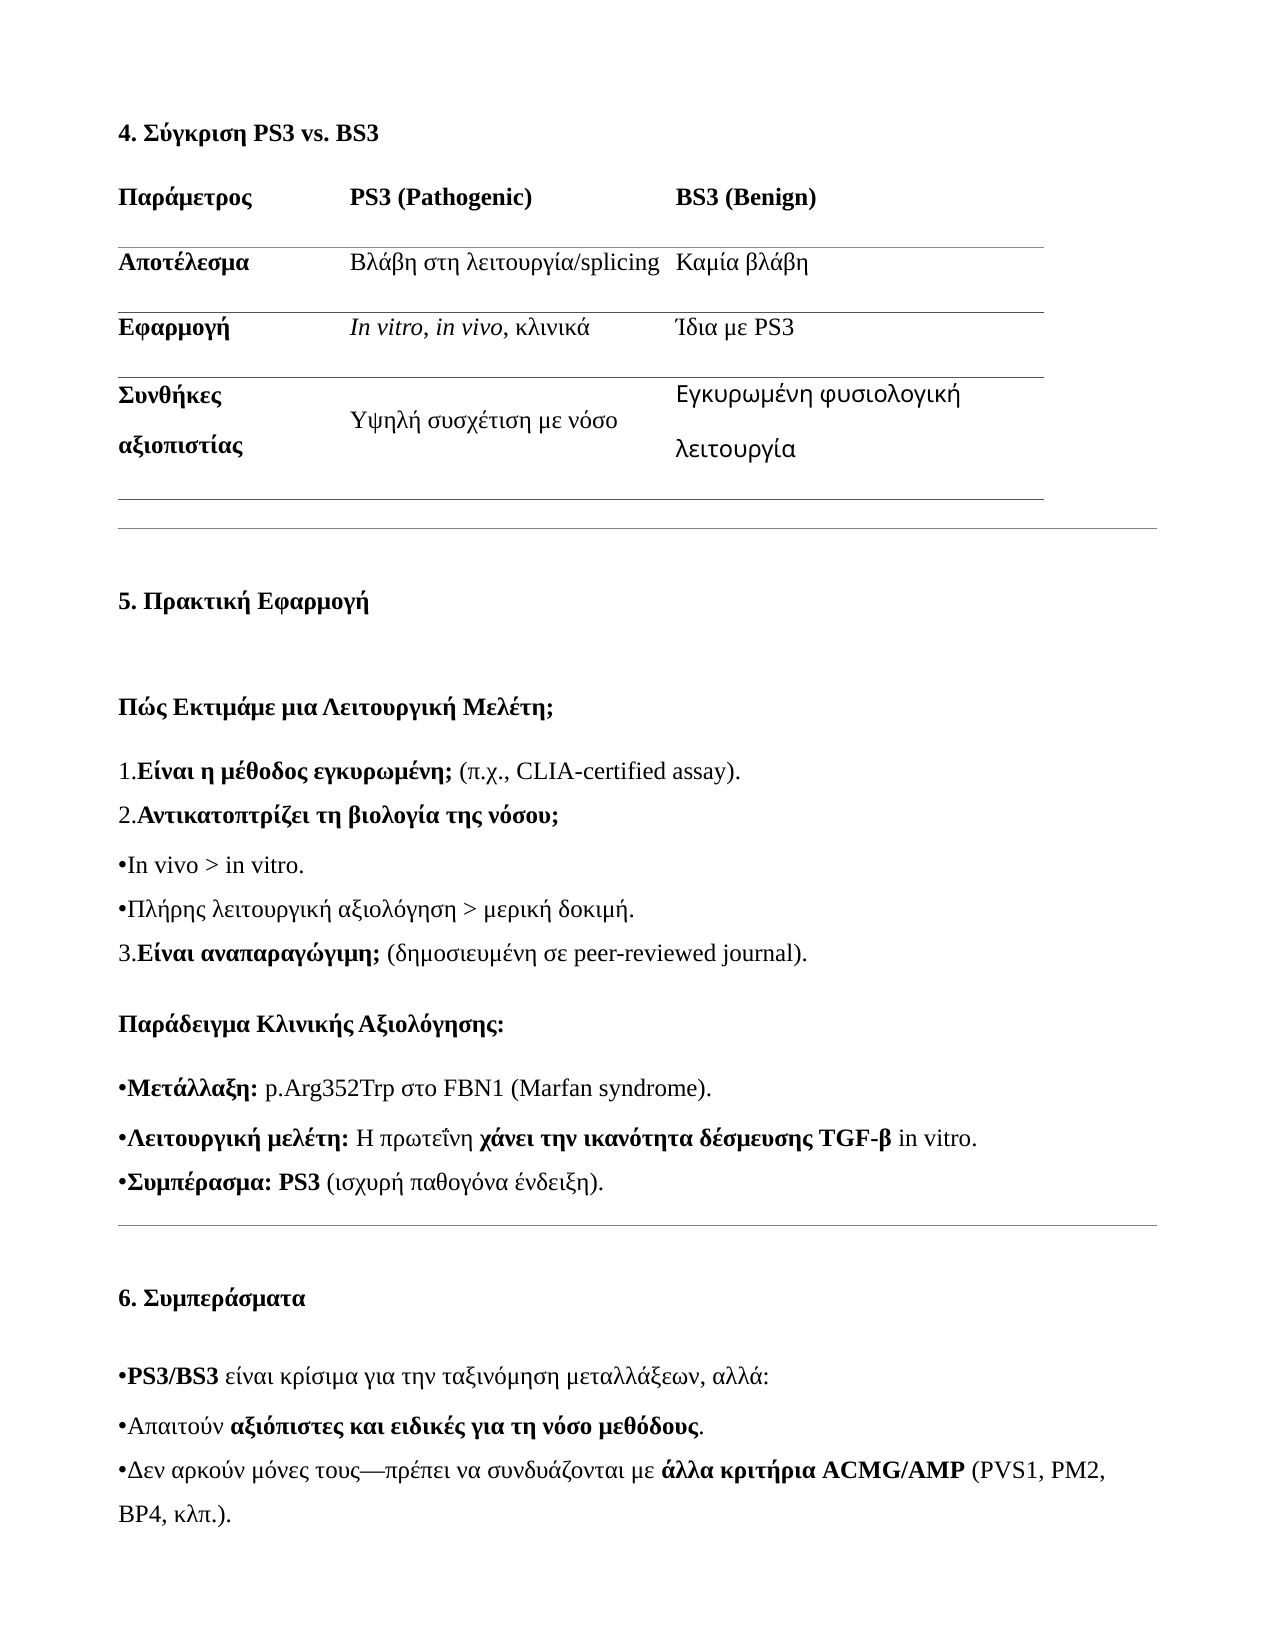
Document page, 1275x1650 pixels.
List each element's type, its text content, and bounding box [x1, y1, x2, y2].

subtitle Παράδειγμα Κλινικής Αξιολόγησης: [118, 994, 1157, 1038]
table_header Παράμετρος [118, 182, 349, 247]
table_header PS3 (Pathogenic) [350, 182, 676, 247]
list Πλήρης λειτουργική αξιολόγηση > μερική δοκιμή. [118, 879, 1157, 923]
table_cell Εφαρμογή [118, 313, 349, 377]
list Απαιτούν αξιόπιστες και ειδικές για τη νόσο μεθόδους. [118, 1396, 1157, 1440]
list Είναι αναπαραγώγιμη; (δημοσιευμένη σε peer-reviewed journal). [118, 923, 1157, 966]
table_cell In vitro, in vivo, κλινικά [350, 313, 676, 377]
table_cell Αποτέλεσμα [118, 248, 349, 312]
table_cell Υψηλή συσχέτιση με νόσο [350, 378, 676, 499]
subtitle 4. Σύγκριση PS3 vs. BS3 [118, 118, 1157, 147]
subtitle 6. Συμπεράσματα [118, 1283, 1157, 1312]
table_header BS3 (Benign) [676, 182, 1044, 247]
list Λειτουργική μελέτη: Η πρωτεΐνη χάνει την ικανότητα δέσμευσης TGF-β in vitro. [118, 1108, 1157, 1152]
list Αντικατοπτρίζει τη βιολογία της νόσου; [118, 785, 1157, 829]
table_cell Ίδια με PS3 [676, 313, 1044, 377]
list In vivo > in vitro. [118, 835, 1157, 879]
list Μετάλλαξη: p.Arg352Trp στο FBN1 (Marfan syndrome). [118, 1058, 1157, 1102]
list Δεν αρκούν μόνες τους—πρέπει να συνδυάζονται με άλλα κριτήρια ACMG/AMP (PVS1, PM2, BP4, κλπ.). [118, 1440, 1157, 1527]
subtitle Πώς Εκτιμάμε μια Λειτουργική Μελέτη; [118, 677, 1157, 721]
list Συμπέρασμα: PS3 (ισχυρή παθογόνα ένδειξη). [118, 1152, 1157, 1196]
subtitle 5. Πρακτική Εφαρμογή [118, 586, 1157, 614]
table_cell Συνθήκες αξιοπιστίας [118, 378, 349, 499]
table_cell Εγκυρωμένη φυσιολογική λειτουργία [676, 378, 1044, 499]
table_cell Καμία βλάβη [676, 248, 1044, 312]
list PS3/BS3 είναι κρίσιμα για την ταξινόμηση μεταλλάξεων, αλλά: [118, 1346, 1157, 1390]
table_cell Βλάβη στη λειτουργία/splicing [350, 248, 676, 312]
list Είναι η μέθοδος εγκυρωμένη; (π.χ., CLIA-certified assay). [118, 741, 1157, 785]
